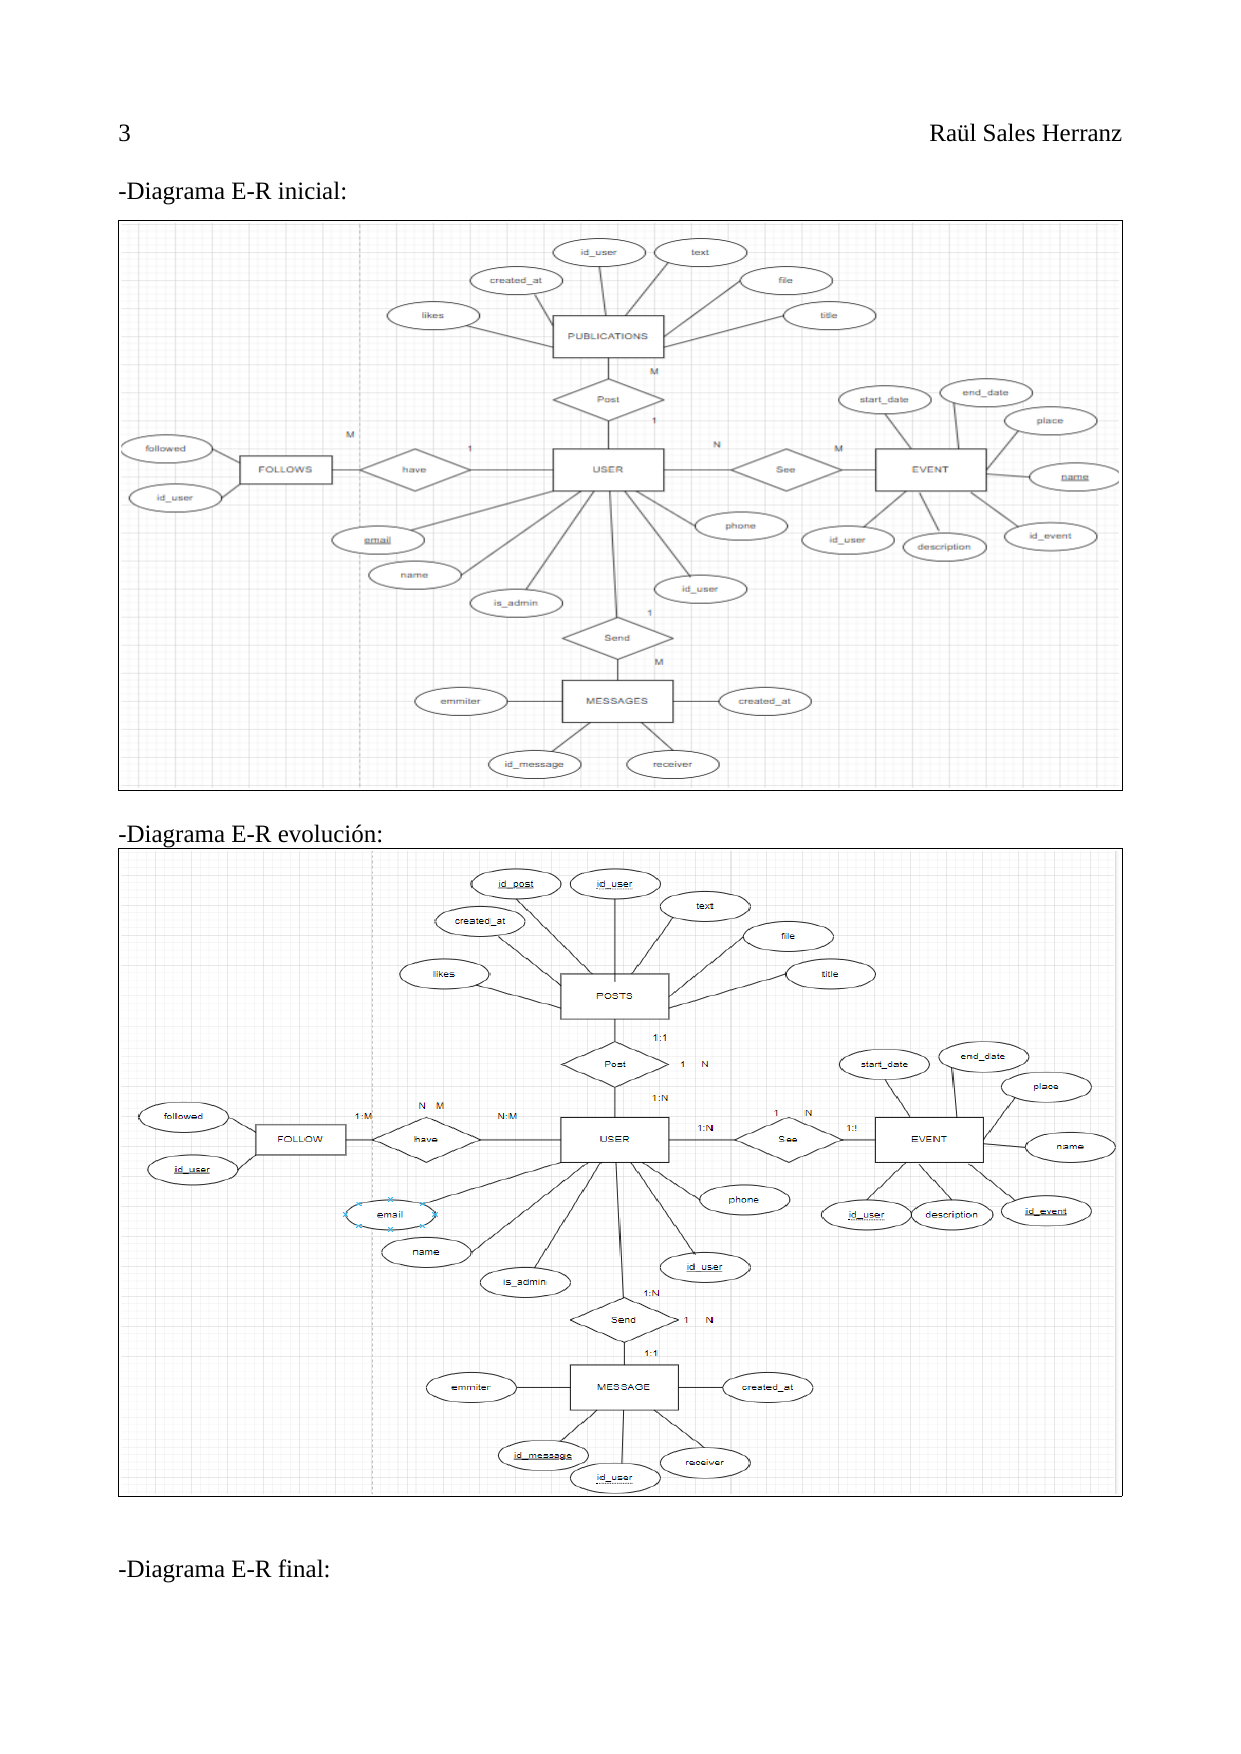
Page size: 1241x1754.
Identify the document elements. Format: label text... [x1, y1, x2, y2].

picture [121, 851, 1119, 1494]
text -Diagrama E-R evolución: [118, 819, 1122, 848]
text -Diagrama E-R final: [118, 1554, 1122, 1582]
text -Diagrama E-R inicial: [118, 176, 1122, 205]
picture [121, 223, 1119, 788]
